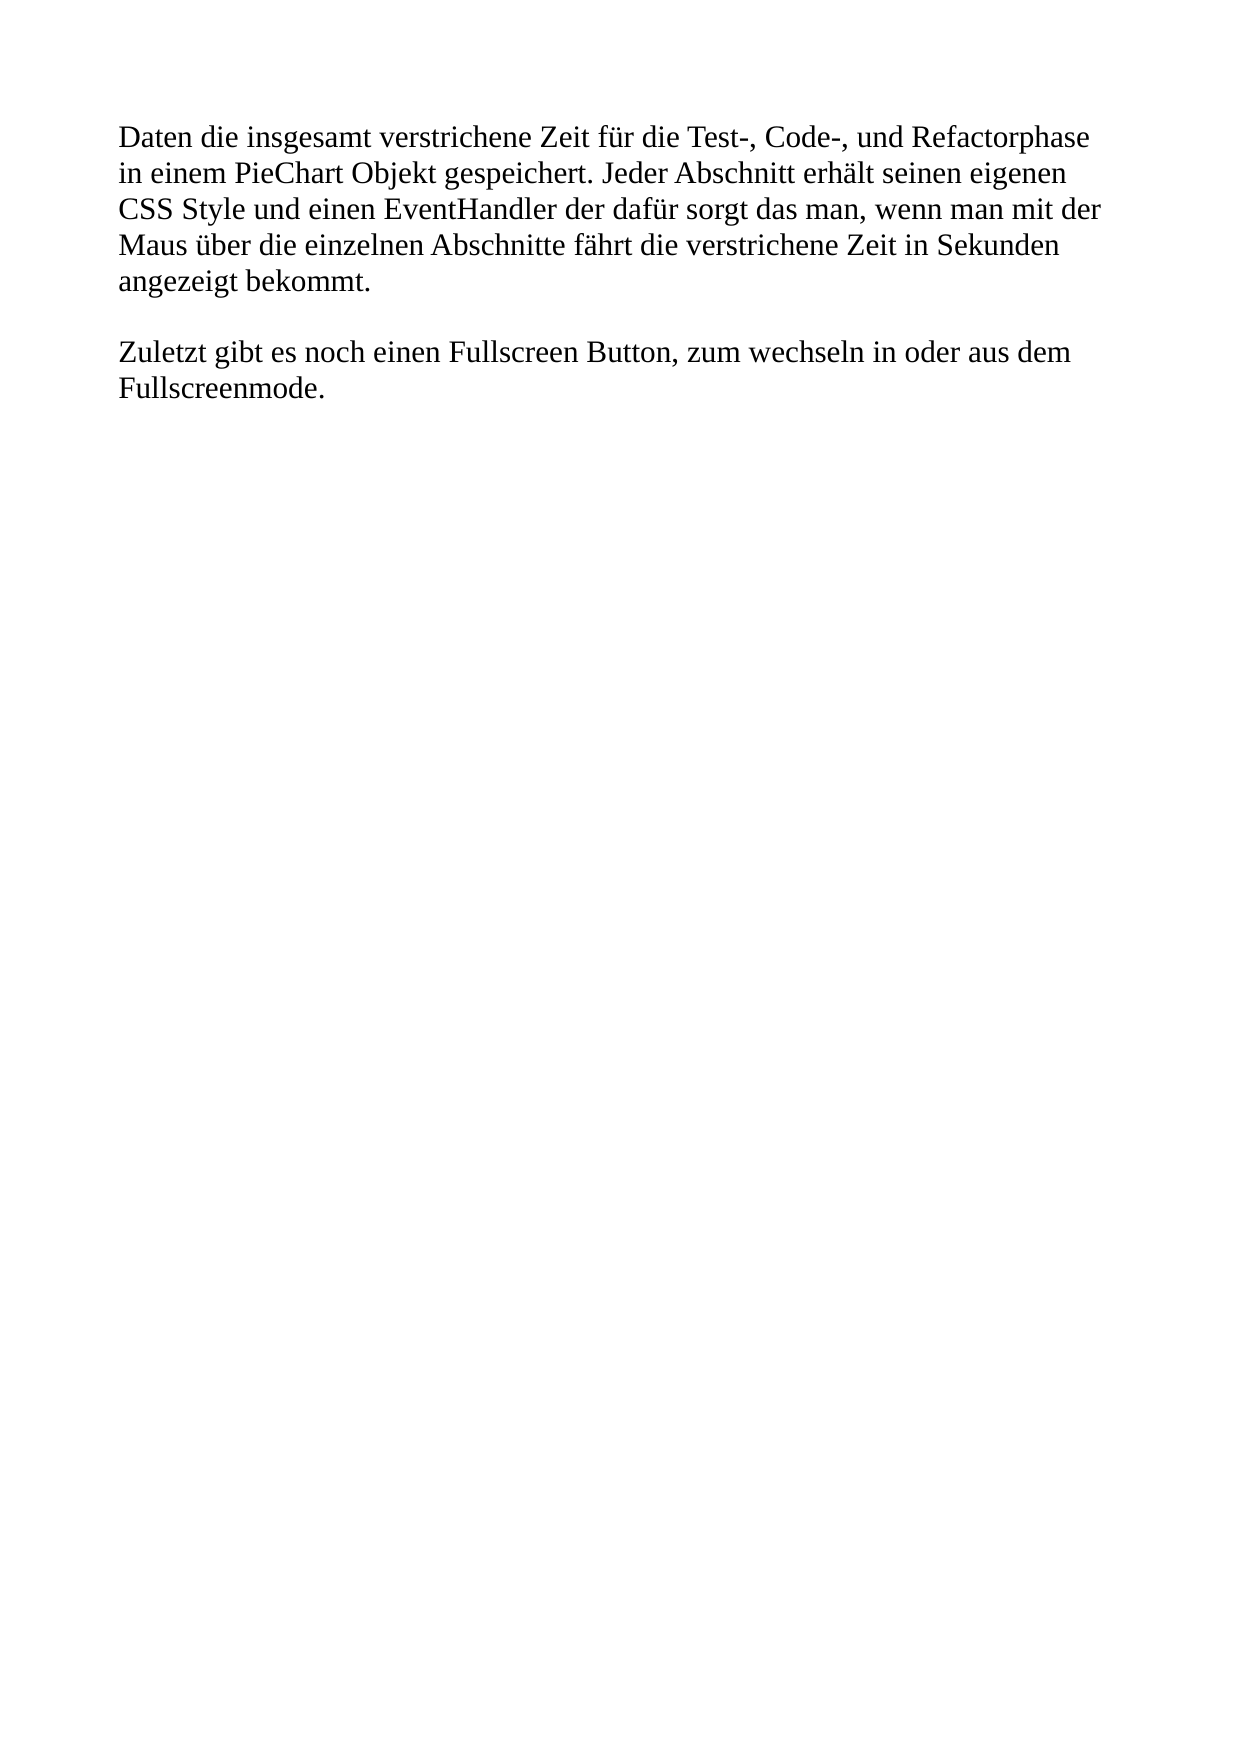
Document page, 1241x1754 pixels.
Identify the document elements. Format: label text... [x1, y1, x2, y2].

text Daten die insgesamt verstrichene Zeit für die Test-, Code-, und Refactorphase in einem PieChart Objekt gespeichert. Jeder Abschnitt erhält seinen eigenen CSS Style und einen EventHandler der dafür sorgt das man, wenn man mit der Maus über die einzelnen Abschnitte fährt die verstrichene Zeit in Sekunden angezeigt bekommt. [118, 118, 1122, 298]
text Zuletzt gibt es noch einen Fullscreen Button, zum wechseln in oder aus dem Fullscreenmode. [118, 334, 1122, 406]
